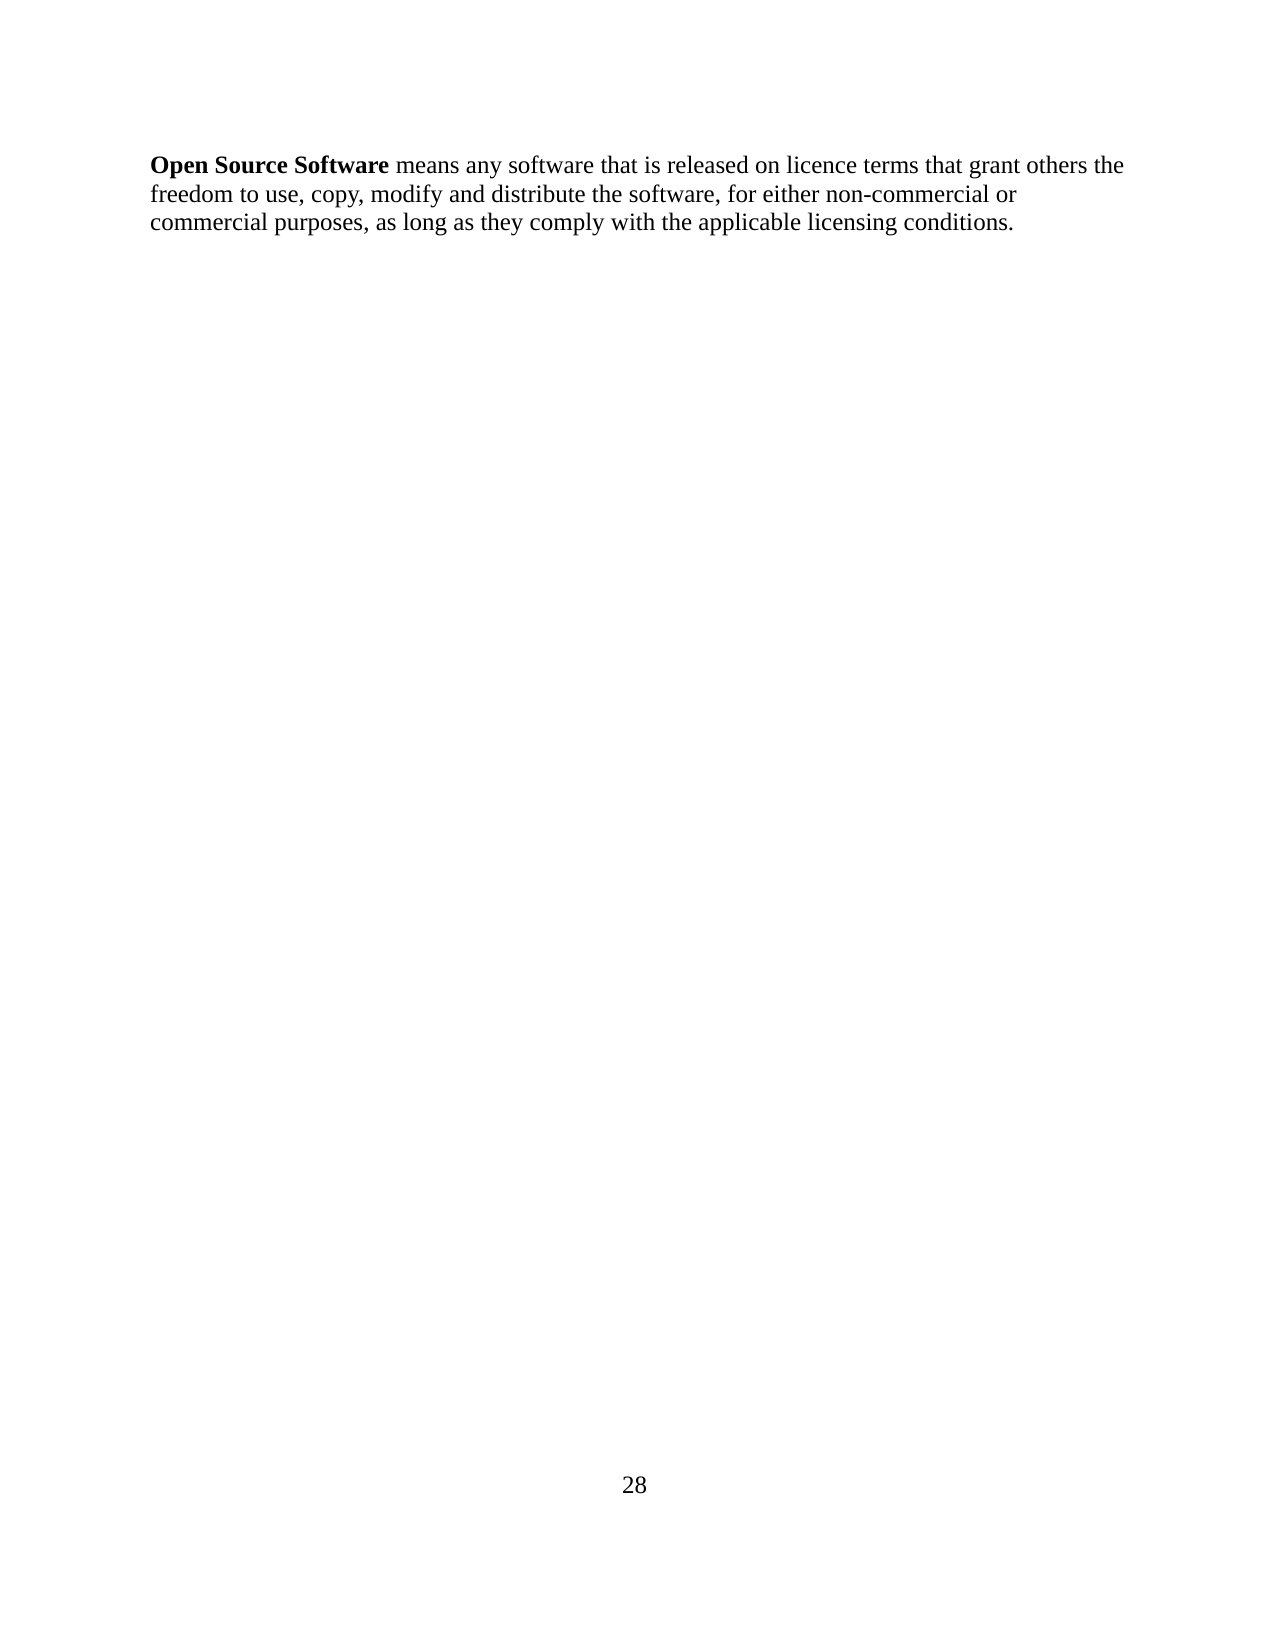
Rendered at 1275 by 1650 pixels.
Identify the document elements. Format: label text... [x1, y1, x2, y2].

text Open Source Software means any software that is released on licence terms that grant others the freedom to use, copy, modify and distribute the software, for either non-commercial or commercial purposes, as long as they comply with the applicable licensing conditions. [150, 150, 1125, 236]
